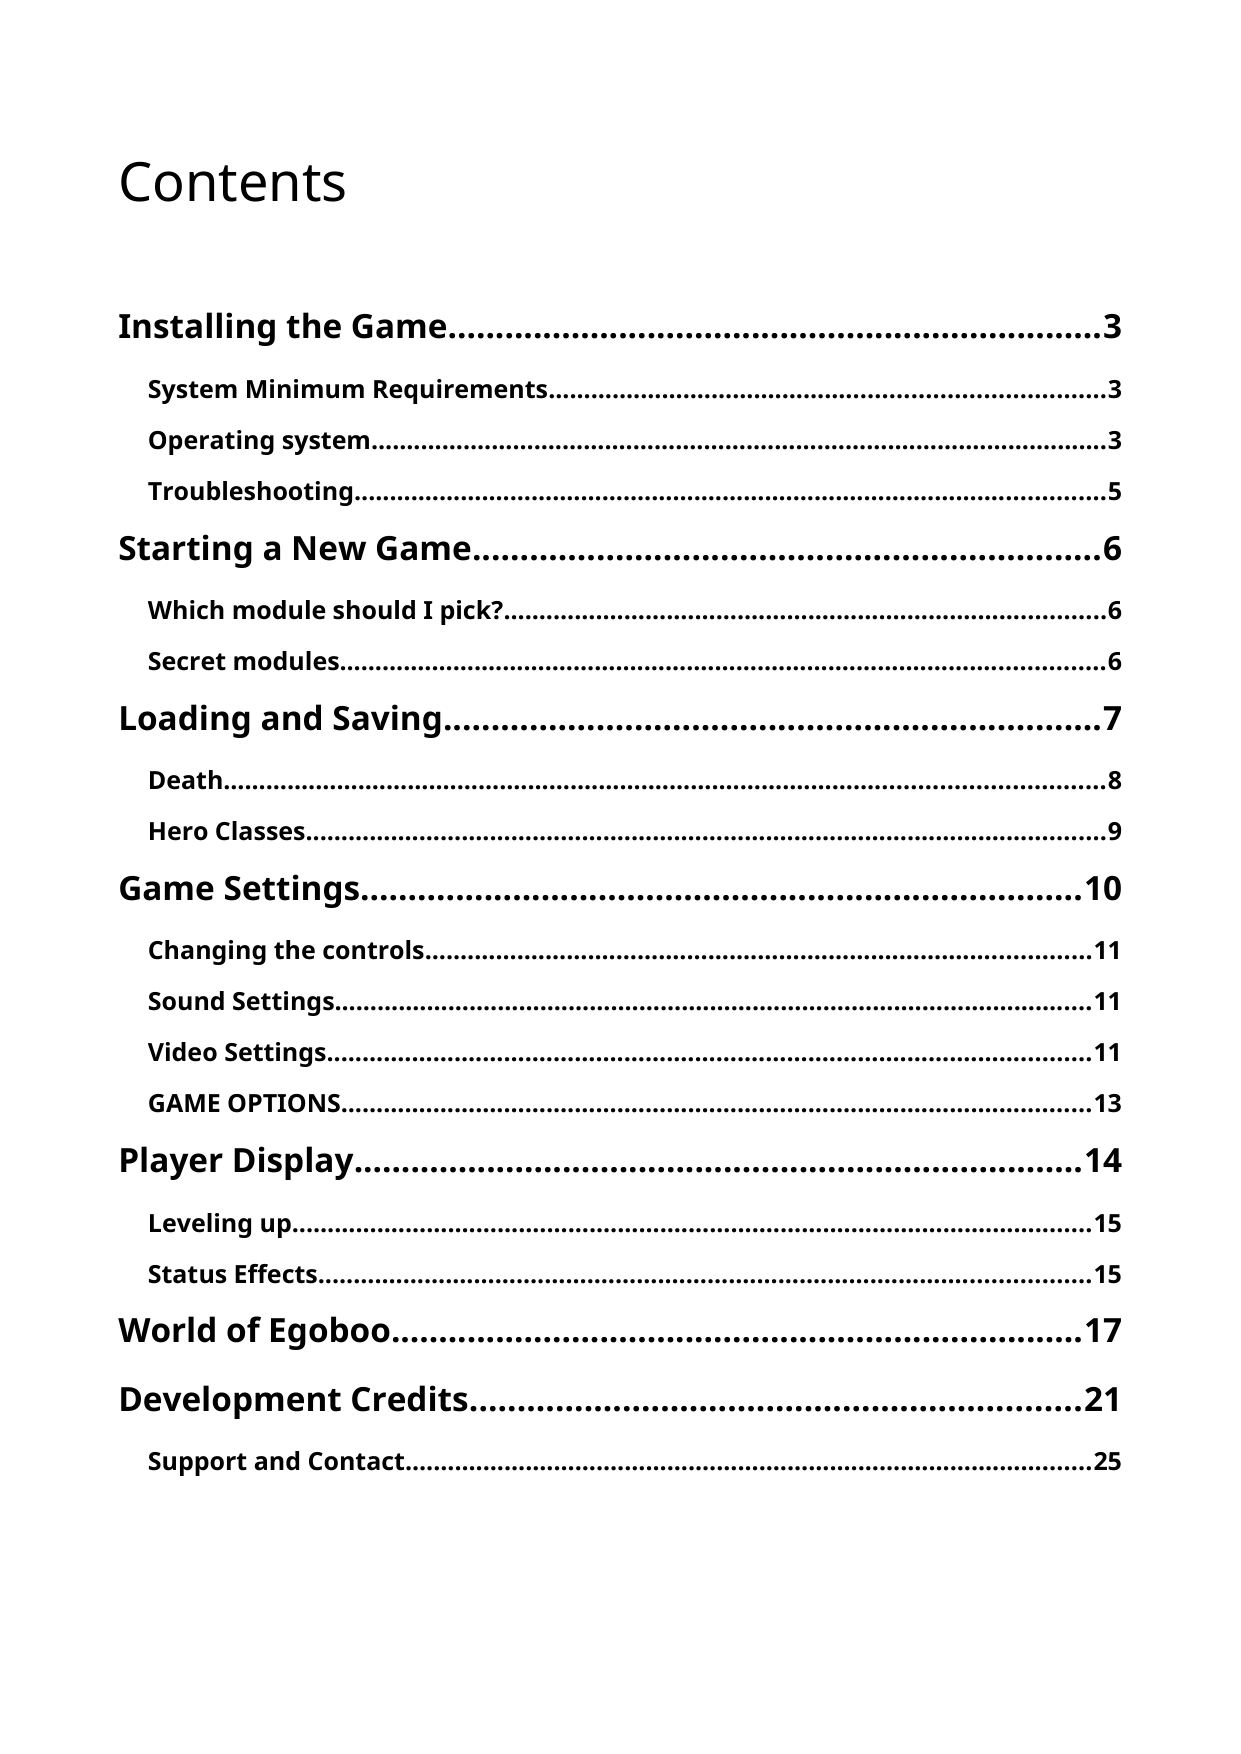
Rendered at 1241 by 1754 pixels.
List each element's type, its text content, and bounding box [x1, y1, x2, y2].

subtitle Contents [118, 143, 1122, 217]
text Troubleshooting 5 [148, 473, 1122, 507]
text Operating system 3 [148, 422, 1122, 456]
text Game Settings 10 [118, 865, 1122, 910]
text Development Credits 21 [118, 1375, 1122, 1421]
text Which module should I pick? 6 [148, 592, 1122, 627]
text World of Egoboo 17 [118, 1307, 1122, 1353]
text Death 8 [148, 763, 1122, 797]
text Hero Classes 9 [148, 814, 1122, 848]
text Video Settings 11 [148, 1035, 1122, 1069]
text Changing the controls 11 [148, 933, 1122, 967]
text System Minimum Requirements 3 [148, 371, 1122, 405]
text Status Effects 15 [148, 1256, 1122, 1290]
text Installing the Game 3 [118, 303, 1122, 348]
text Starting a New Game 6 [118, 524, 1122, 570]
text Loading and Saving 7 [118, 694, 1122, 740]
text Secret modules 6 [148, 643, 1122, 678]
text GAME OPTIONS 13 [148, 1086, 1122, 1120]
text Sound Settings 11 [148, 984, 1122, 1018]
text Support and Contact 25 [148, 1443, 1122, 1478]
text Leveling up 15 [148, 1205, 1122, 1239]
text Player Display 14 [118, 1137, 1122, 1182]
